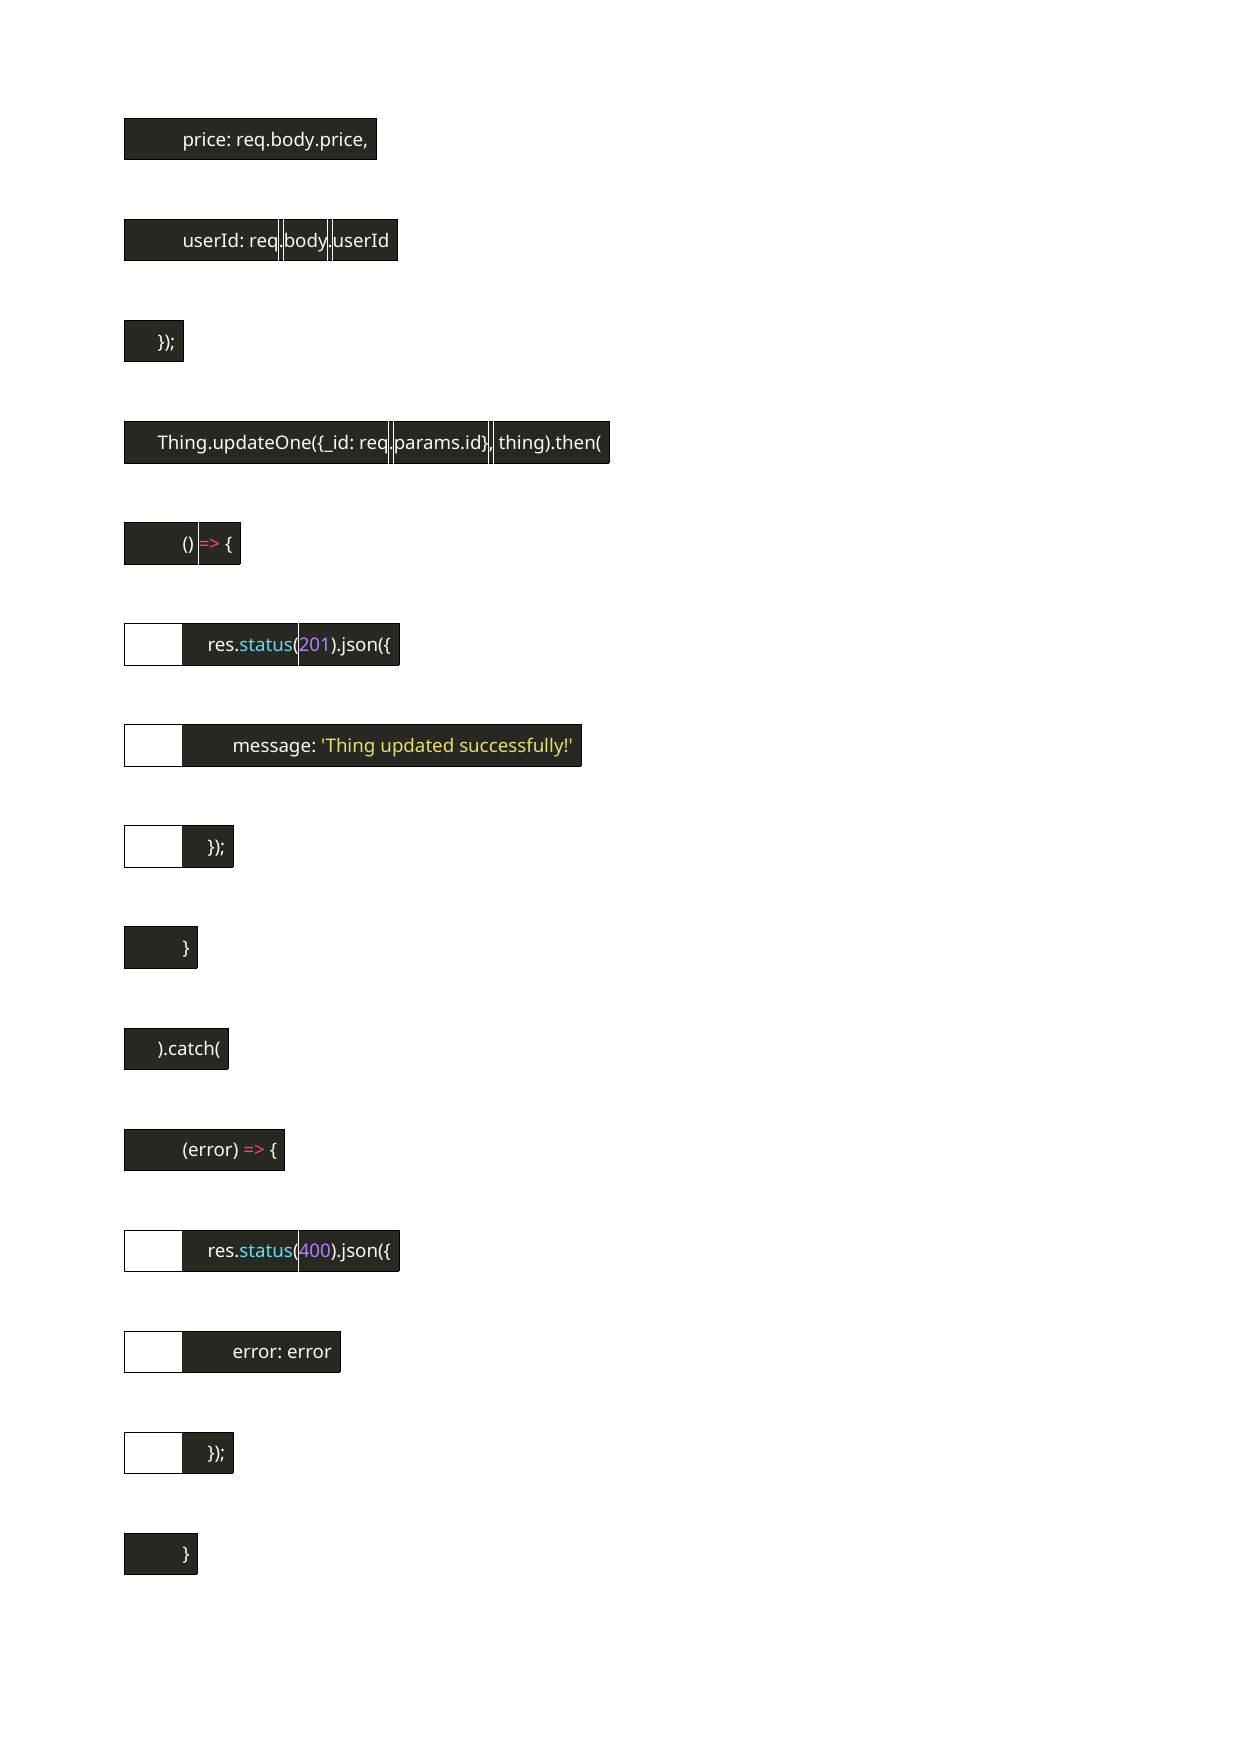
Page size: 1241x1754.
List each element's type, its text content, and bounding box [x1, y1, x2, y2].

text [198, 926, 1111, 968]
text res.status(201).json({ [125, 624, 399, 665]
text [377, 118, 1111, 159]
text }); [125, 1433, 233, 1473]
text userId: req.body.userId [125, 220, 397, 260]
text res.status(400).json({ [125, 1231, 399, 1271]
text [198, 1533, 1111, 1574]
text [398, 219, 1111, 261]
text [341, 1331, 1111, 1372]
text [234, 1432, 1111, 1473]
text price: req.body.price, [125, 119, 376, 159]
text Thing.updateOne({_id: req.params.id}, thing).then( [125, 422, 609, 463]
text [241, 522, 1111, 564]
text } [125, 927, 197, 968]
text [285, 1128, 1111, 1170]
text (error) => { [125, 1130, 284, 1170]
text [400, 1229, 1111, 1271]
text }); [125, 826, 233, 867]
text [610, 421, 1111, 463]
text [184, 320, 1111, 362]
text }); [125, 321, 183, 361]
text [582, 724, 1111, 766]
text [234, 825, 1111, 867]
text } [125, 1534, 197, 1574]
text () => { [125, 523, 240, 564]
text ).catch( [125, 1029, 228, 1069]
text error: error [125, 1332, 340, 1372]
text message: 'Thing updated successfully!' [125, 725, 581, 766]
text [229, 1027, 1111, 1069]
text [400, 623, 1111, 665]
